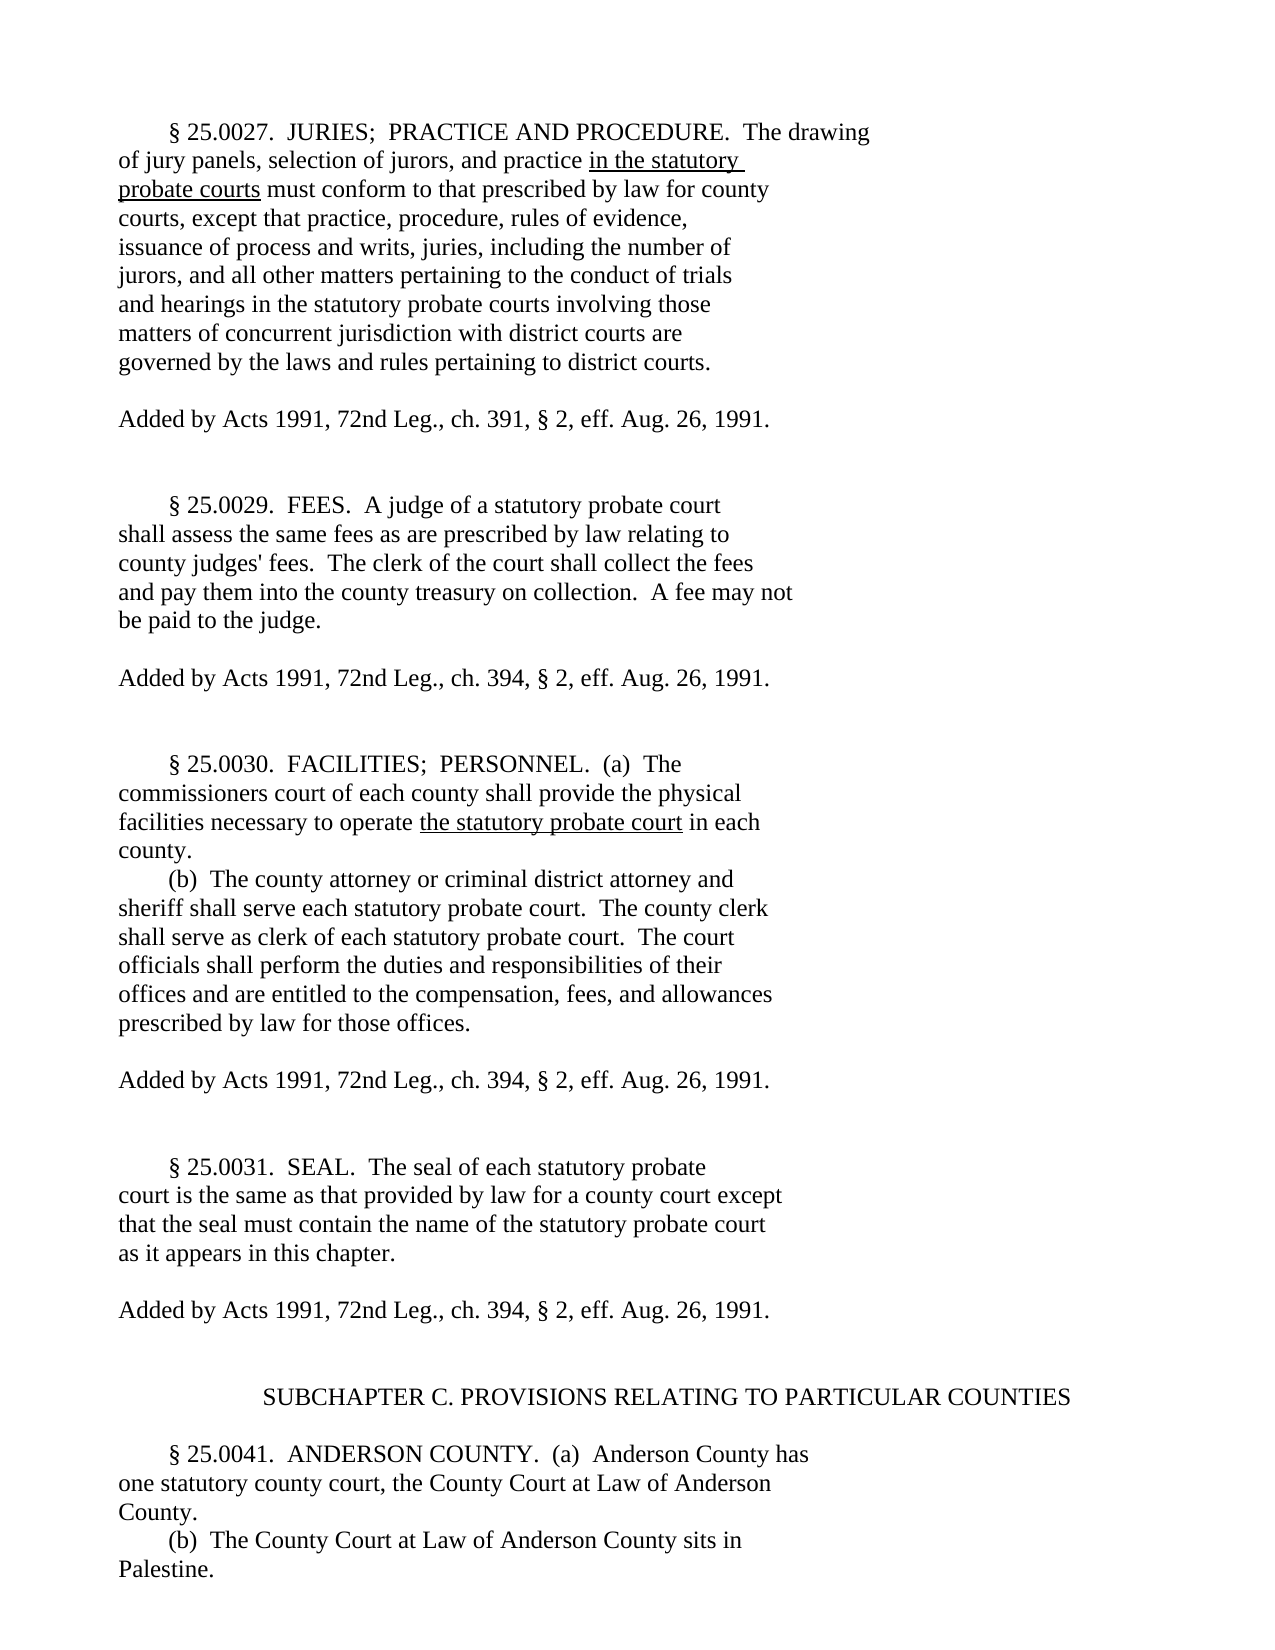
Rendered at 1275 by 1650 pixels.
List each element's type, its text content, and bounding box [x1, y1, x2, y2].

text shall serve as clerk of each statutory probate court. The court [118, 922, 1216, 950]
text § 25.0030. FACILITIES; PERSONNEL. (a) The [118, 749, 1216, 778]
text SUBCHAPTER C. PROVISIONS RELATING TO PARTICULAR COUNTIES [118, 1382, 1216, 1410]
text prescribed by law for those offices. [118, 1008, 1216, 1037]
text facilities necessary to operate the statutory probate court in each [118, 807, 1216, 835]
text county. [118, 835, 1216, 864]
text officials shall perform the duties and responsibilities of their [118, 950, 1216, 979]
text § 25.0029. FEES. A judge of a statutory probate court [118, 490, 1216, 519]
text as it appears in this chapter. [118, 1238, 1216, 1267]
text and pay them into the county treasury on collection. A fee may not [118, 577, 1216, 605]
text matters of concurrent jurisdiction with district courts are [118, 318, 1216, 347]
text and hearings in the statutory probate courts involving those [118, 289, 1216, 318]
text issuance of process and writs, juries, including the number of [118, 232, 1216, 260]
text commissioners court of each county shall provide the physical [118, 778, 1216, 807]
text County. [118, 1497, 1216, 1525]
text that the seal must contain the name of the statutory probate court [118, 1209, 1216, 1238]
text Palestine. [118, 1554, 1216, 1583]
text Added by Acts 1991, 72nd Leg., ch. 394, § 2, eff. Aug. 26, 1991. [118, 1065, 1216, 1094]
text of jury panels, selection of jurors, and practice in the statutory [118, 145, 1216, 174]
text probate courts must conform to that prescribed by law for county [118, 174, 1216, 203]
text jurors, and all other matters pertaining to the conduct of trials [118, 260, 1216, 289]
text shall assess the same fees as are prescribed by law relating to [118, 519, 1216, 548]
text § 25.0031. SEAL. The seal of each statutory probate [118, 1152, 1216, 1180]
text Added by Acts 1991, 72nd Leg., ch. 391, § 2, eff. Aug. 26, 1991. [118, 404, 1216, 433]
text (b) The county attorney or criminal district attorney and [118, 864, 1216, 893]
text court is the same as that provided by law for a county court except [118, 1180, 1216, 1209]
text be paid to the judge. [118, 605, 1216, 634]
text Added by Acts 1991, 72nd Leg., ch. 394, § 2, eff. Aug. 26, 1991. [118, 663, 1216, 692]
text § 25.0041. ANDERSON COUNTY. (a) Anderson County has [118, 1439, 1216, 1468]
text Added by Acts 1991, 72nd Leg., ch. 394, § 2, eff. Aug. 26, 1991. [118, 1295, 1216, 1324]
text § 25.0027. JURIES; PRACTICE AND PROCEDURE. The drawing [118, 117, 1216, 145]
text one statutory county court, the County Court at Law of Anderson [118, 1468, 1216, 1497]
text courts, except that practice, procedure, rules of evidence, [118, 203, 1216, 232]
text governed by the laws and rules pertaining to district courts. [118, 347, 1216, 375]
text offices and are entitled to the compensation, fees, and allowances [118, 979, 1216, 1008]
text (b) The County Court at Law of Anderson County sits in [118, 1525, 1216, 1554]
text sheriff shall serve each statutory probate court. The county clerk [118, 893, 1216, 922]
text county judges' fees. The clerk of the court shall collect the fees [118, 548, 1216, 577]
